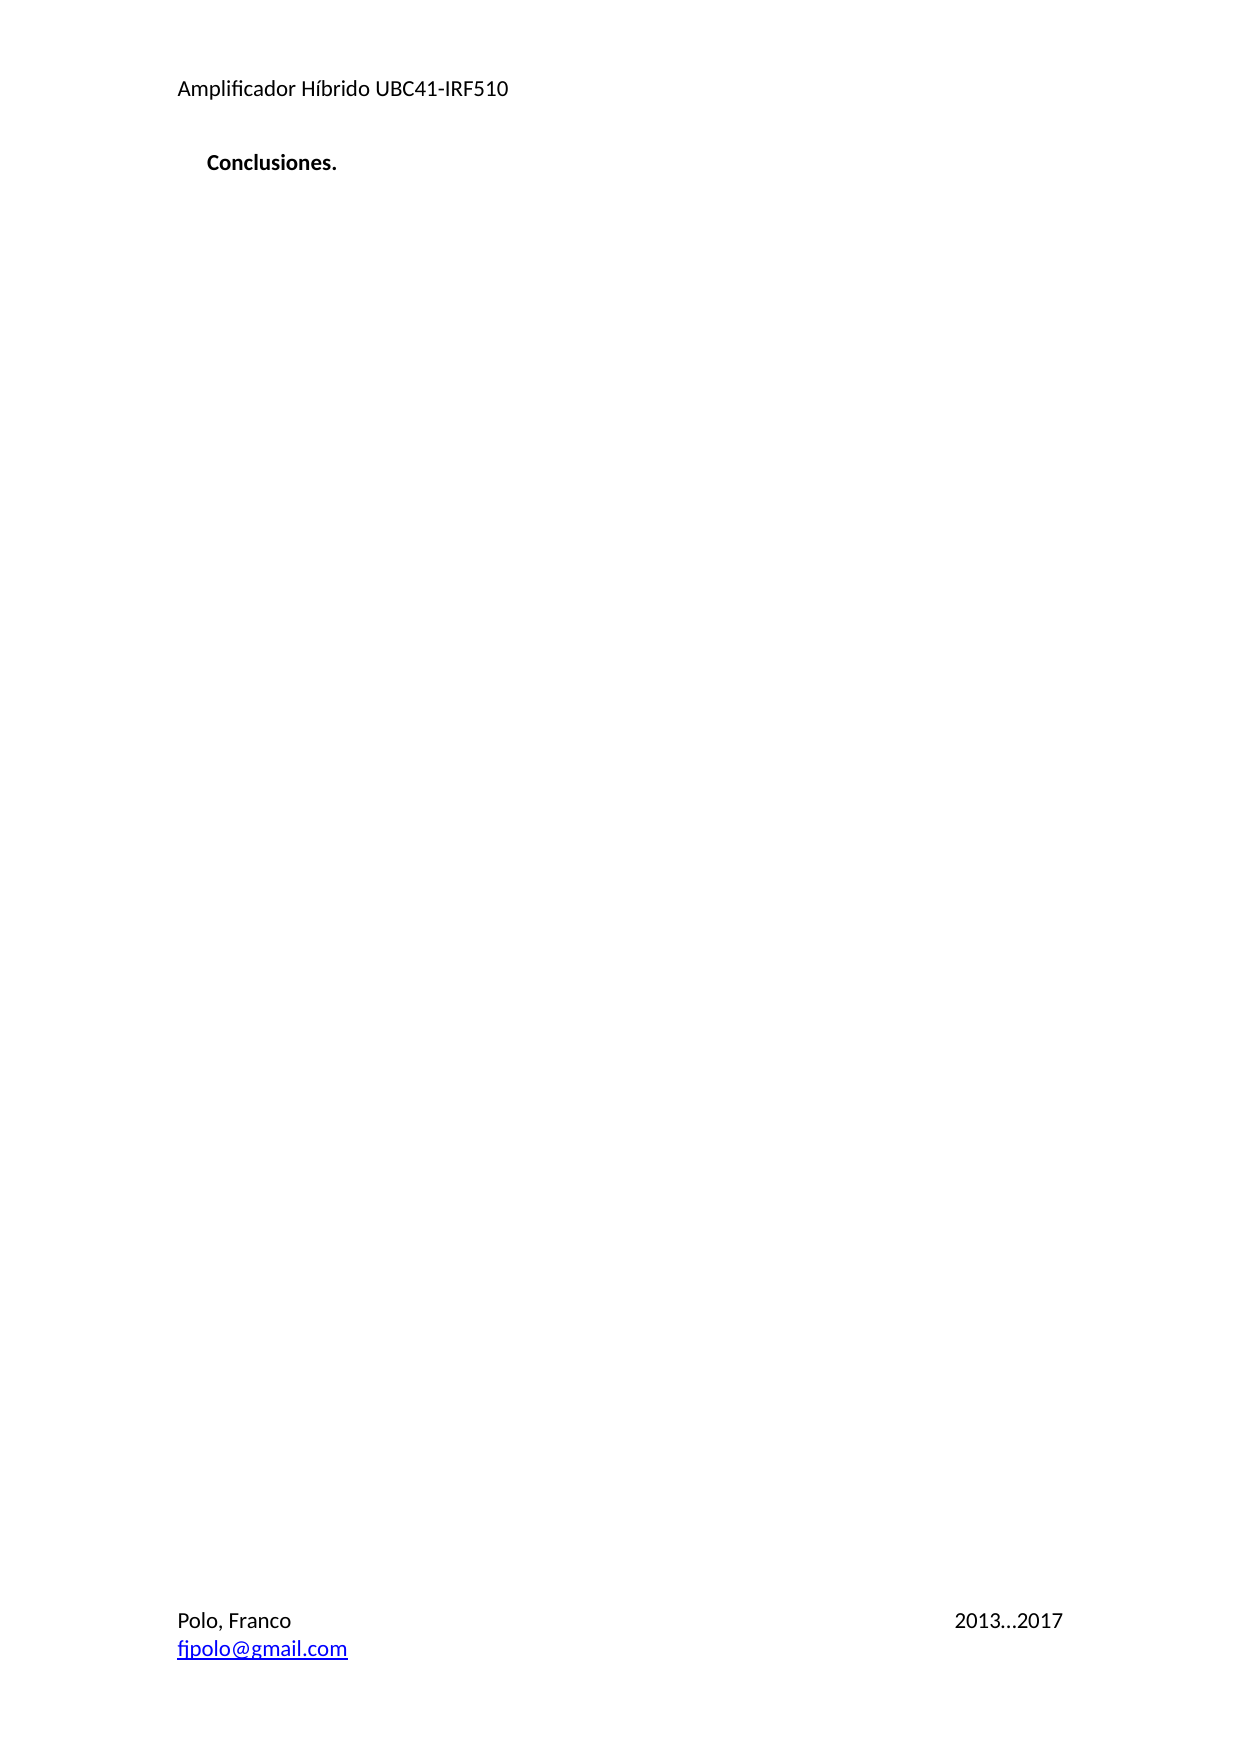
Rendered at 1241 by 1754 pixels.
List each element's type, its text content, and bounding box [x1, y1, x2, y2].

text Conclusiones. [177, 148, 1063, 176]
